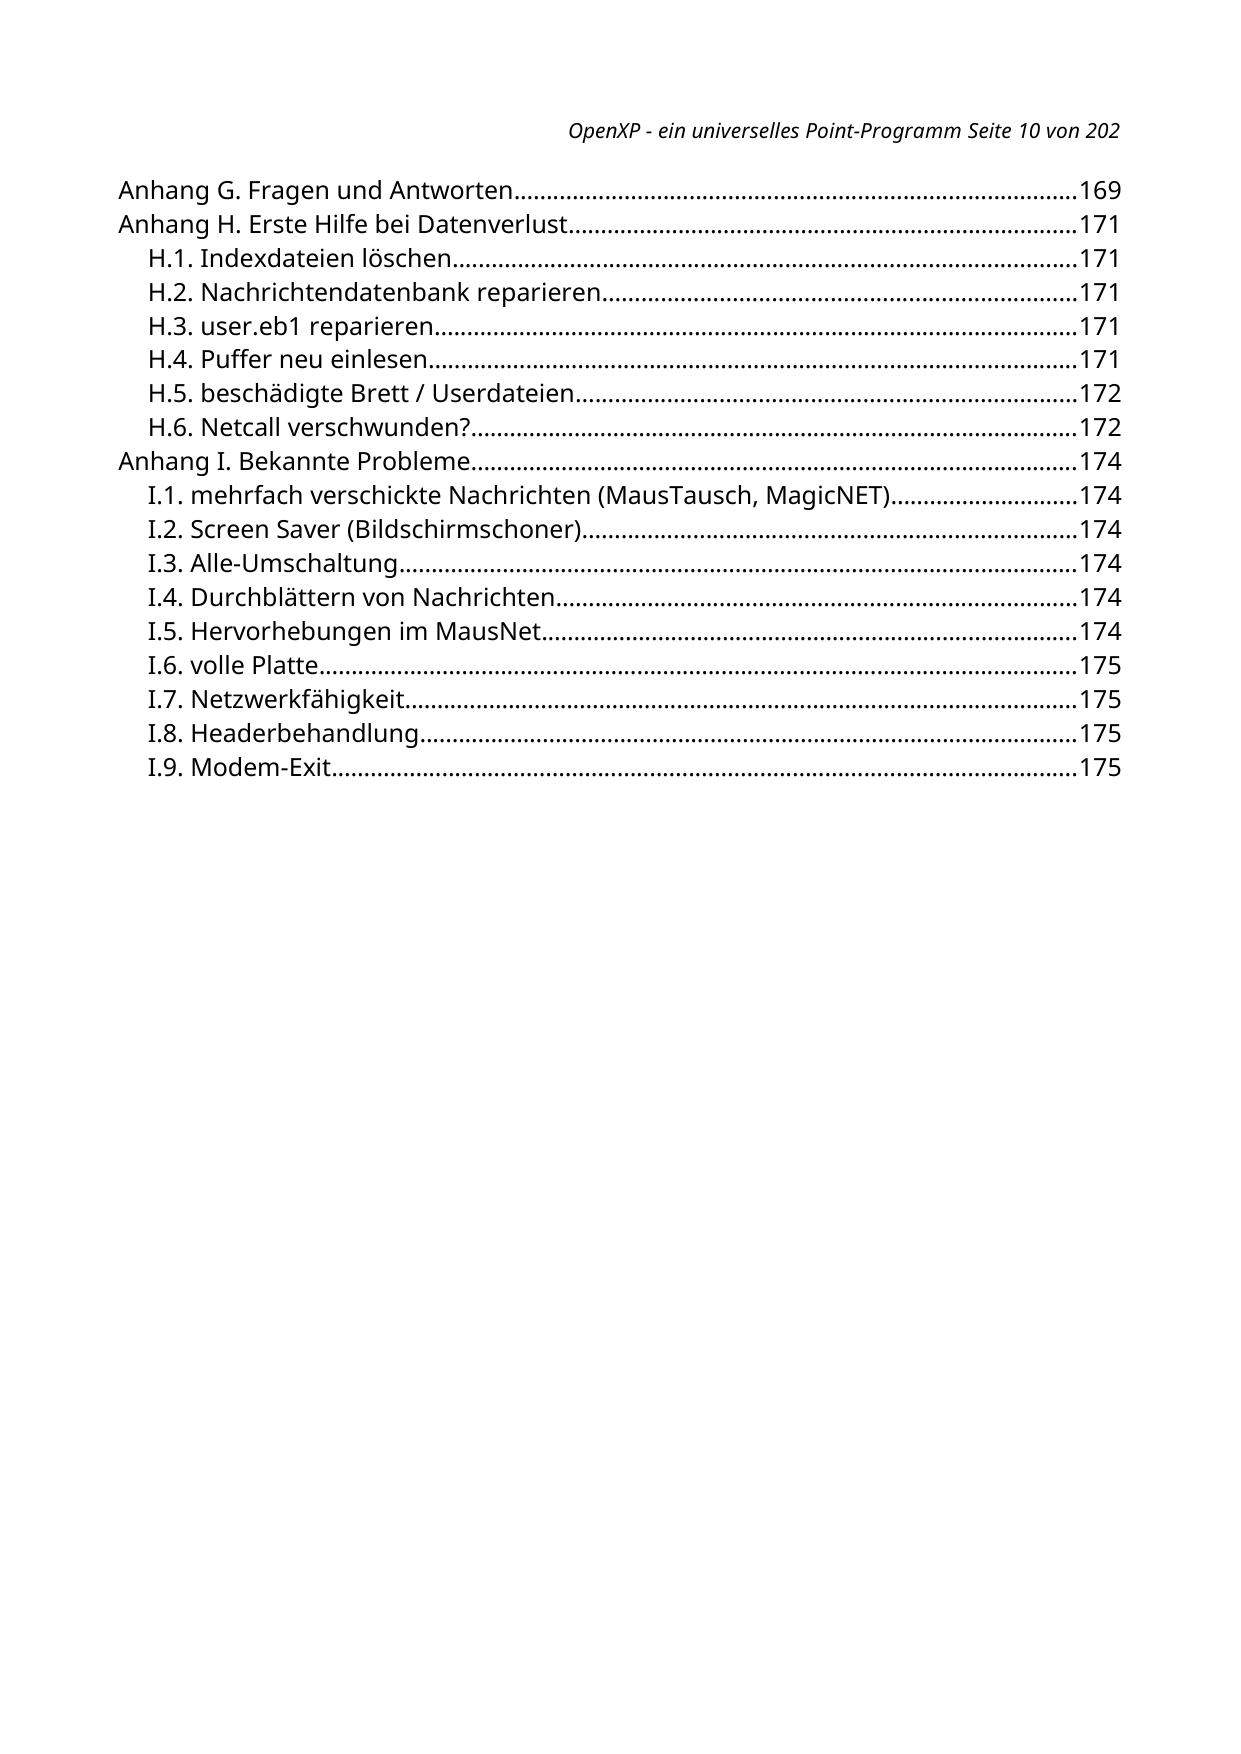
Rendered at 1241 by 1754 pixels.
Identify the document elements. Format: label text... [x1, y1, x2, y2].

text I.2. Screen Saver (Bildschirmschoner) 174 [148, 512, 1122, 546]
text Anhang H. Erste Hilfe bei Datenverlust 171 [118, 207, 1122, 241]
text I.1. mehrfach verschickte Nachrichten (MausTausch, MagicNET) 174 [148, 478, 1122, 512]
text Anhang I. Bekannte Probleme 174 [118, 444, 1122, 478]
text H.2. Nachrichtendatenbank reparieren 171 [148, 274, 1122, 308]
text H.1. Indexdateien löschen 171 [148, 241, 1122, 274]
text H.4. Puffer neu einlesen 171 [148, 342, 1122, 376]
text H.5. beschädigte Brett / Userdateien 172 [148, 376, 1122, 410]
text I.9. Modem-Exit 175 [148, 750, 1122, 784]
text I.4. Durchblättern von Nachrichten 174 [148, 580, 1122, 614]
text I.3. Alle-Umschaltung 174 [148, 546, 1122, 580]
text H.3. user.eb1 reparieren 171 [148, 308, 1122, 342]
text I.7. Netzwerkfähigkeit 175 [148, 682, 1122, 716]
text I.5. Hervorhebungen im MausNet 174 [148, 614, 1122, 648]
text H.6. Netcall verschwunden? 172 [148, 410, 1122, 444]
text Anhang G. Fragen und Antworten 169 [118, 173, 1122, 207]
text I.8. Headerbehandlung 175 [148, 716, 1122, 750]
text I.6. volle Platte 175 [148, 648, 1122, 682]
